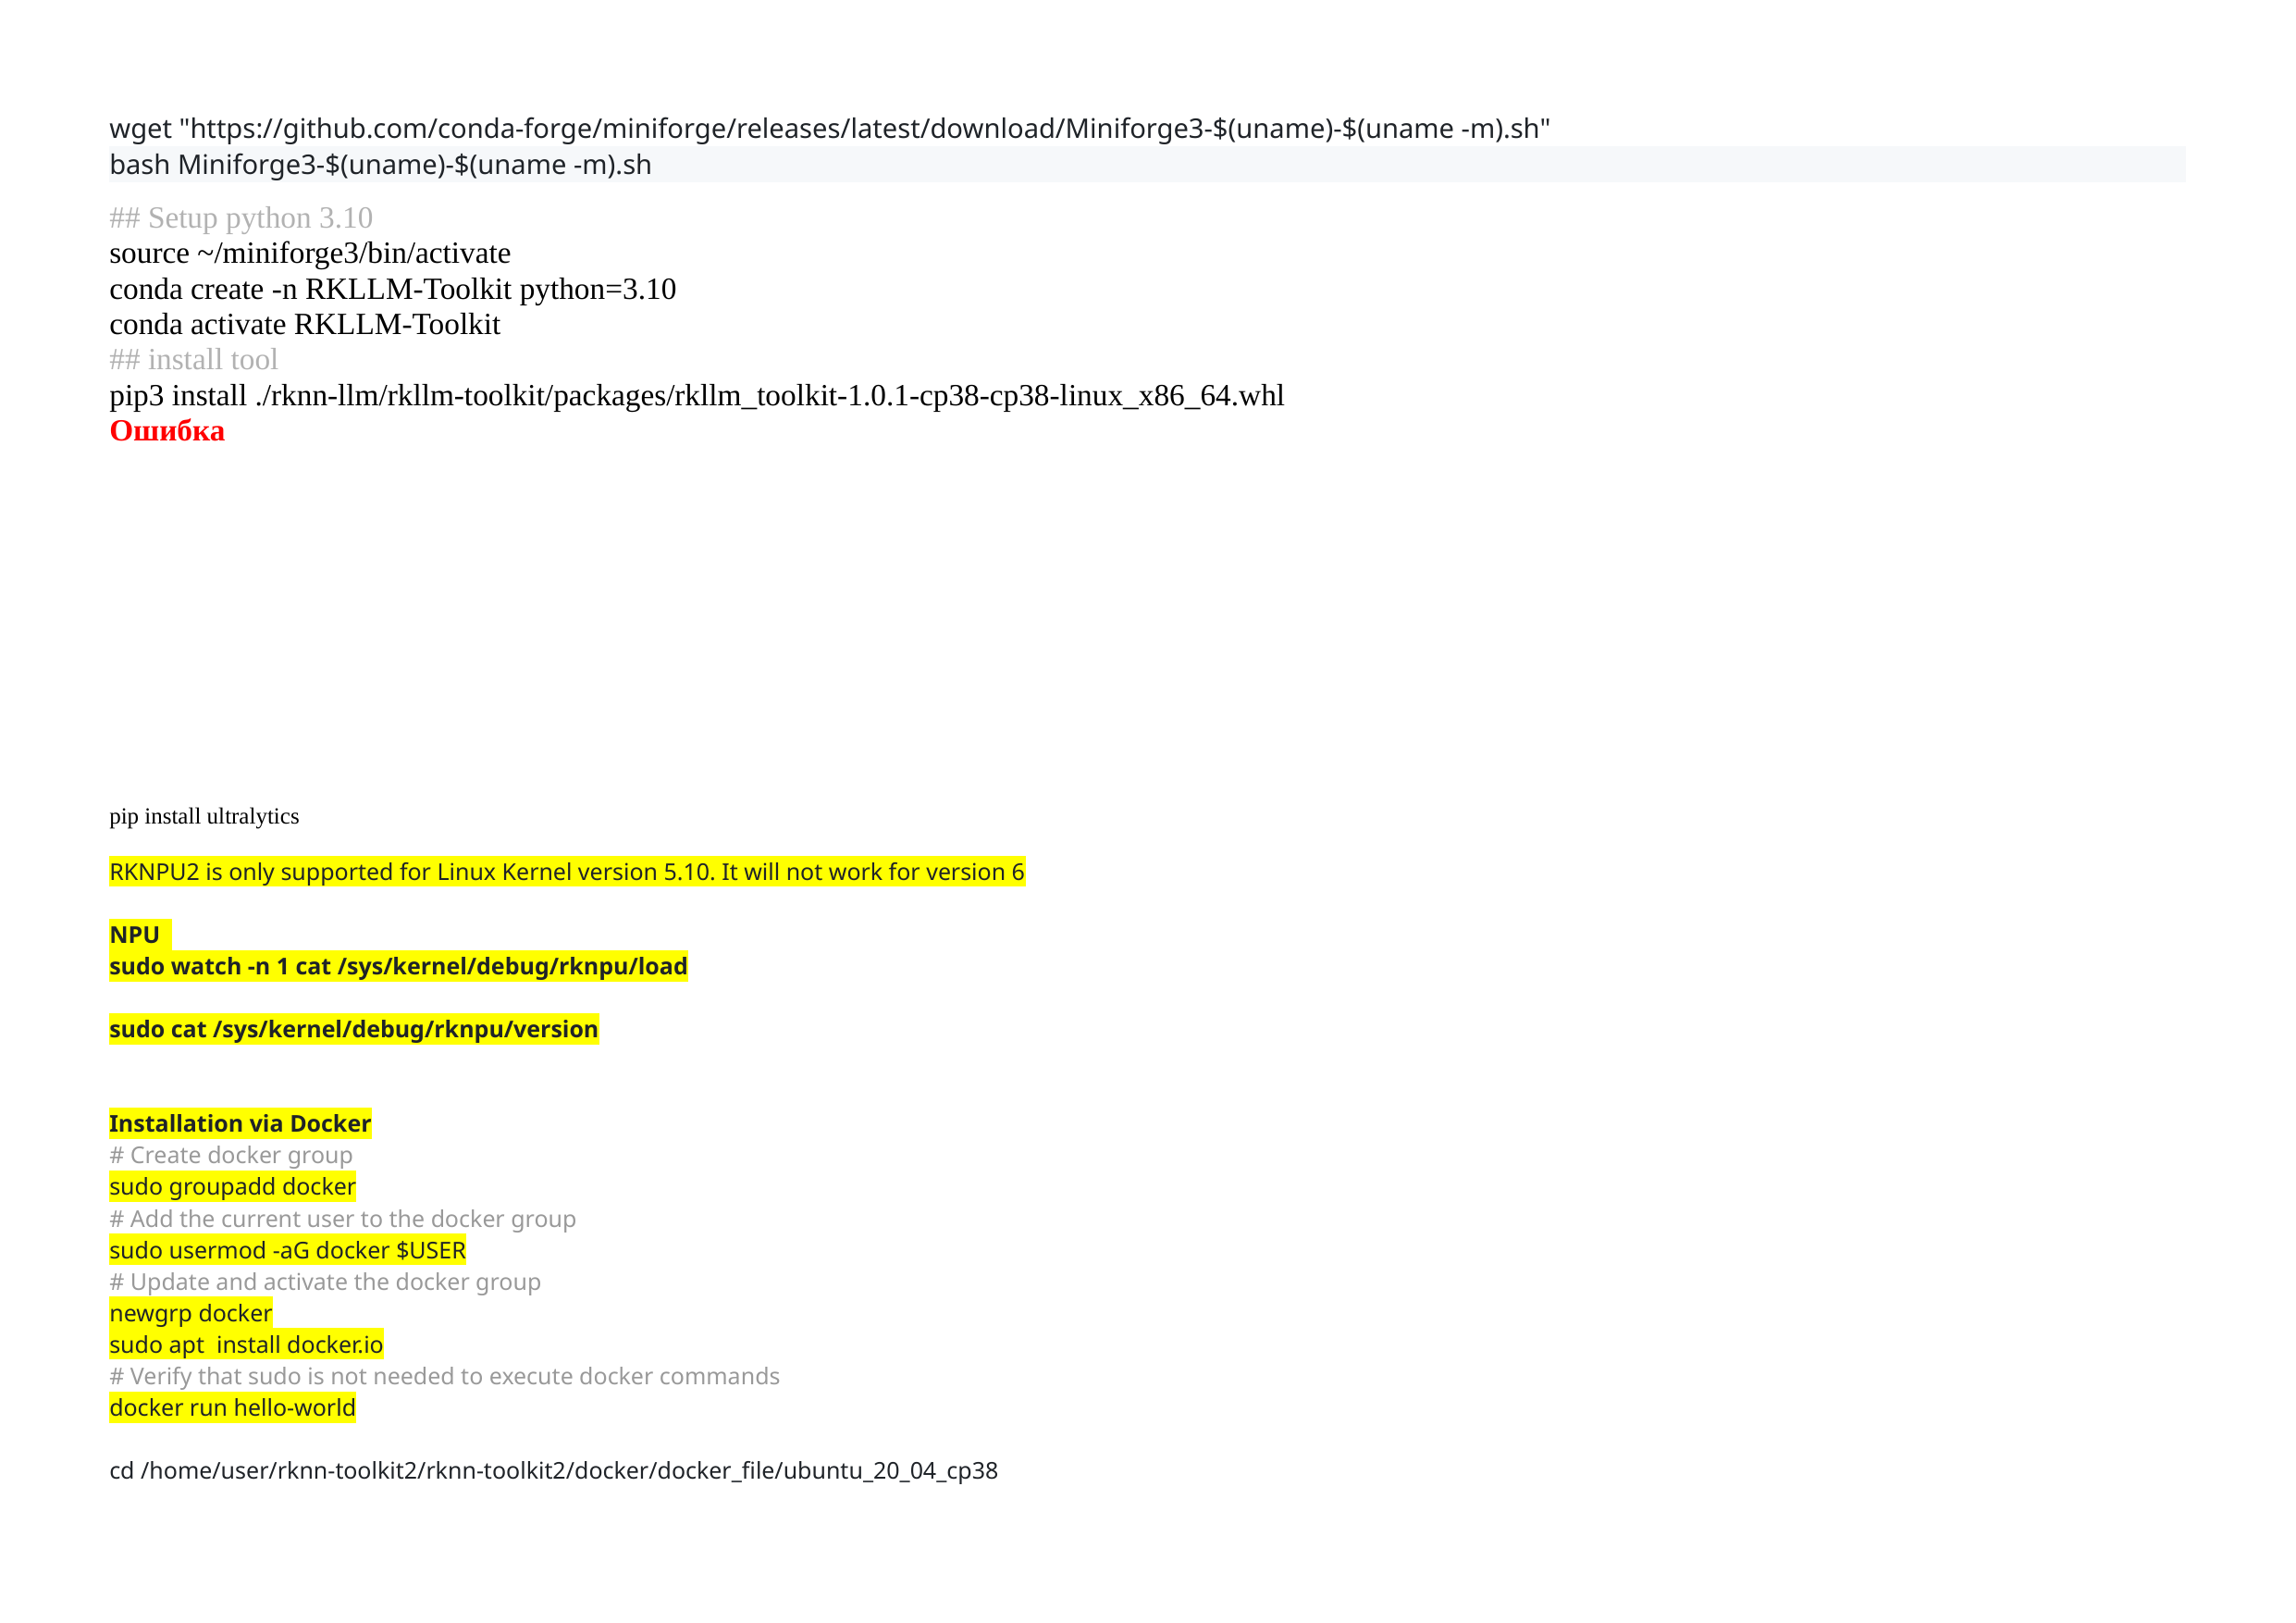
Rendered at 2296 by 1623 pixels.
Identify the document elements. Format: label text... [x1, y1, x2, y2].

text sudo groupadd docker [109, 1171, 2186, 1202]
text newgrp docker [109, 1296, 2186, 1328]
text pip3 install ./rknn-llm/rkllm-toolkit/packages/rkllm_toolkit-1.0.1-cp38-cp38-linux_x86_64.whl [109, 377, 2186, 412]
text conda create -n RKLLM-Toolkit python=3.10 [109, 270, 2186, 305]
text # Add the current user to the docker group [109, 1202, 2186, 1233]
text sudo apt install docker.io [109, 1328, 2186, 1359]
text source ~/miniforge3/bin/activate [109, 235, 2186, 270]
text # Update and activate the docker group [109, 1265, 2186, 1296]
text NPU [109, 919, 2186, 950]
text pip install ultralytics [109, 802, 2186, 829]
text # Create docker group [109, 1139, 2186, 1171]
text conda activate RKLLM-Toolkit [109, 305, 2186, 341]
text RKNPU2 is only supported for Linux Kernel version 5.10. It will not work for version 6 [109, 855, 2186, 886]
text ## install tool [109, 341, 2186, 377]
text Ошибка [109, 412, 2186, 448]
text wget "https://github.com/conda-forge/miniforge/releases/latest/download/Miniforge3-$(uname)-$(uname -m).sh" [109, 109, 2186, 146]
text ## Setup python 3.10 [109, 199, 2186, 235]
text bash Miniforge3-$(uname)-$(uname -m).sh [109, 146, 2186, 182]
text sudo watch -n 1 cat /sys/kernel/debug/rknpu/load [109, 950, 2186, 982]
text # Verify that sudo is not needed to execute docker commands [109, 1359, 2186, 1391]
text cd /home/user/rknn-toolkit2/rknn-toolkit2/docker/docker_file/ubuntu_20_04_cp38 [109, 1455, 2186, 1486]
text Installation via Docker [109, 1108, 2186, 1139]
text sudo usermod -aG docker $USER [109, 1233, 2186, 1265]
text sudo cat /sys/kernel/debug/rknpu/version [109, 1013, 2186, 1045]
text docker run hello-world [109, 1391, 2186, 1423]
